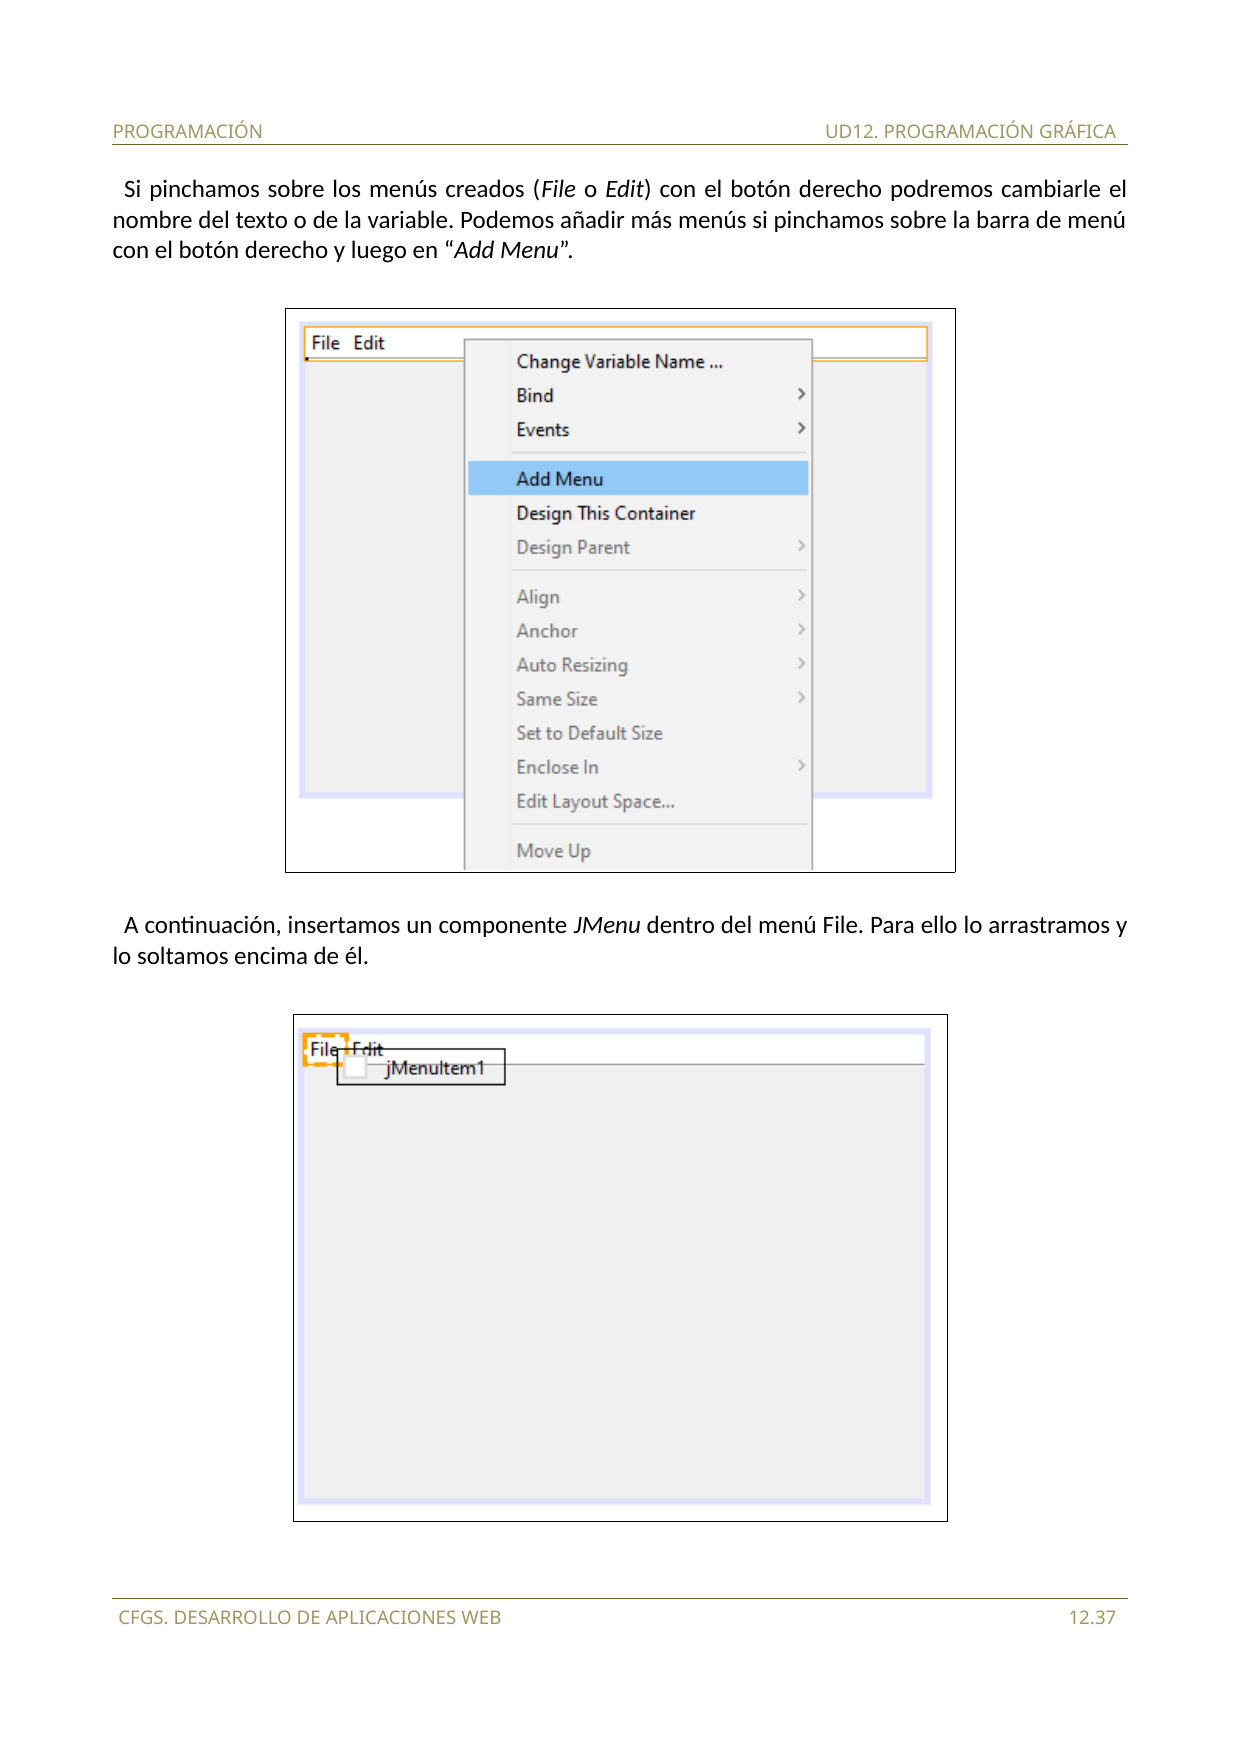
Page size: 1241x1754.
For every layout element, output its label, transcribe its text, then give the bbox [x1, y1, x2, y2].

text Si pinchamos sobre los menús creados (File o Edit) con el botón derecho podremos cambiarle el nombre del texto o de la variable. Podemos añadir más menús si pinchamos sobre la barra de menú con el botón derecho y luego en “Add Menu”. [112, 173, 1128, 265]
text A continuación, insertamos un componente JMenu dentro del menú File. Para ello lo arrastramos y lo soltamos encima de él. [112, 909, 1128, 970]
picture [295, 1016, 945, 1519]
picture [287, 311, 953, 870]
